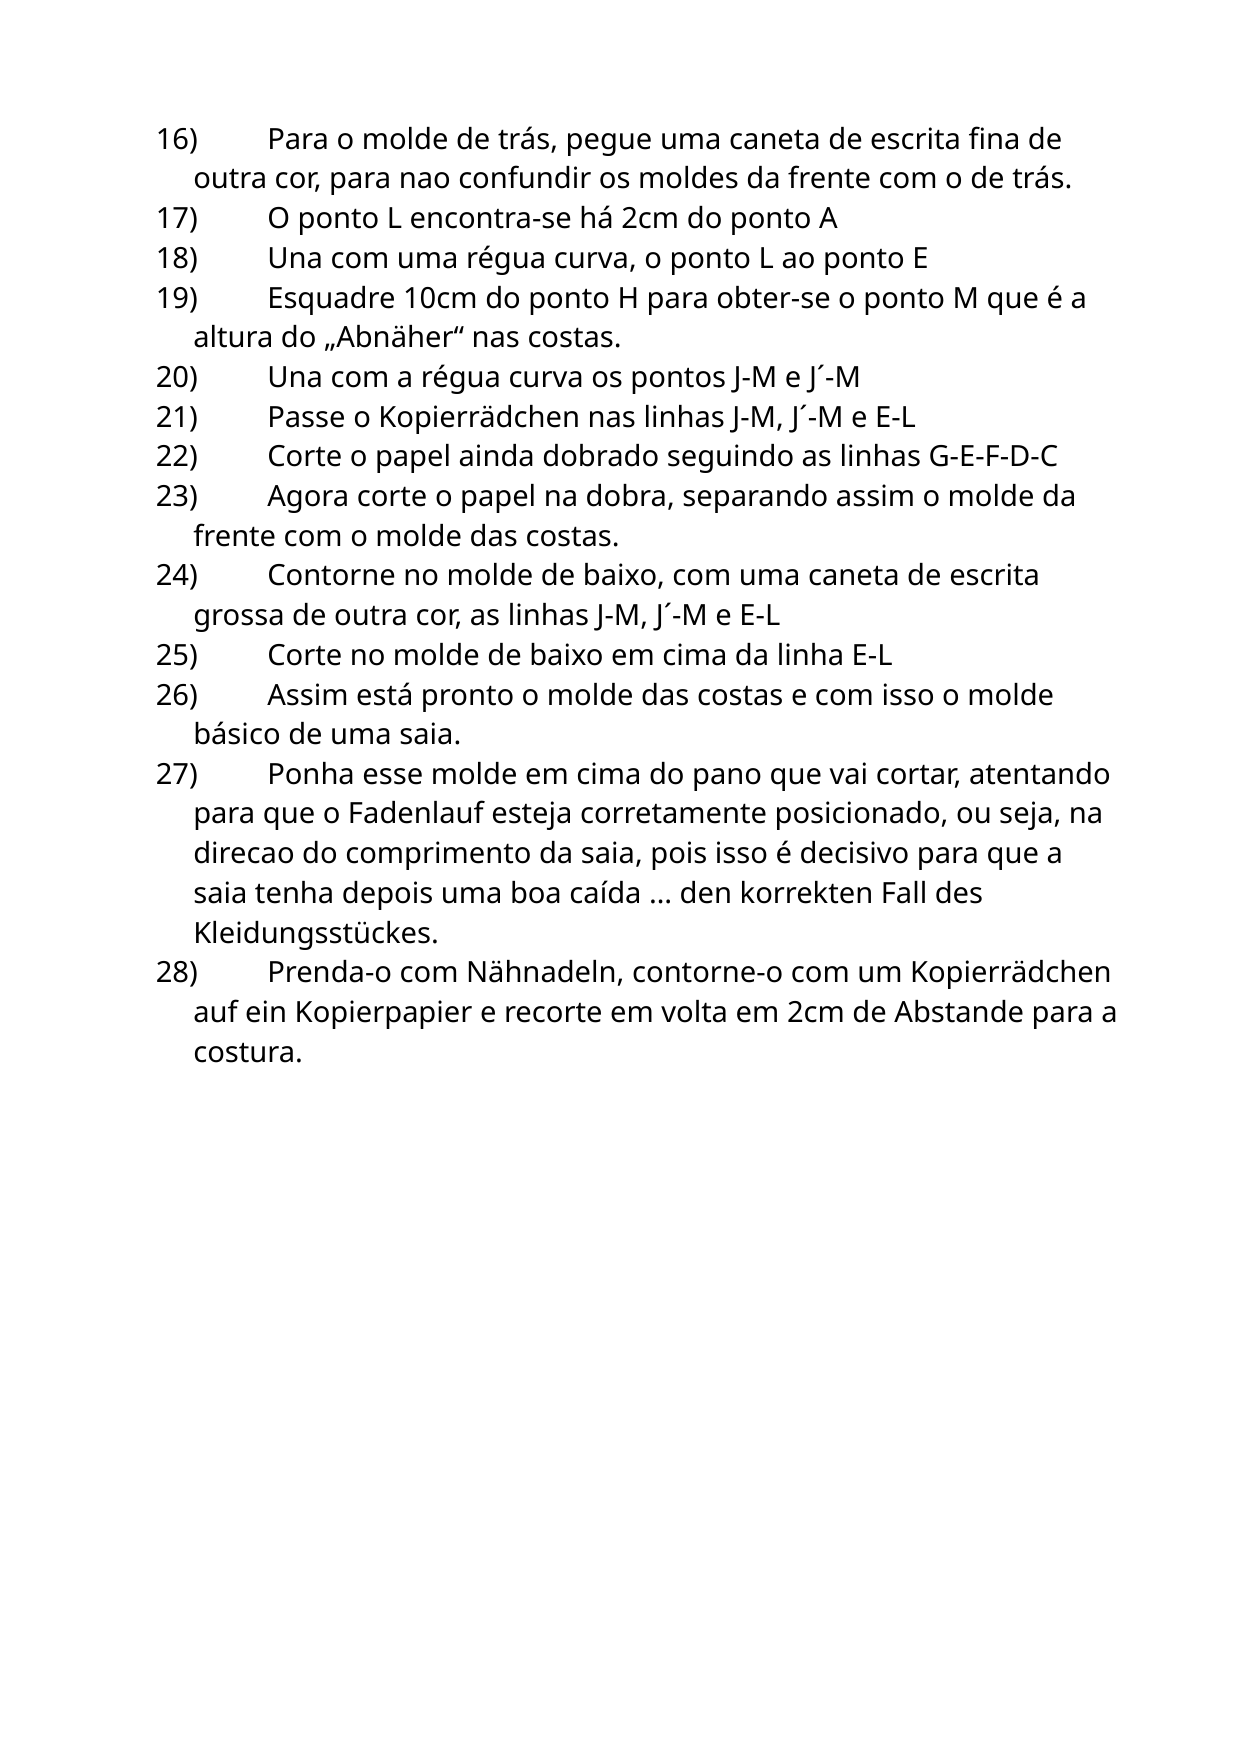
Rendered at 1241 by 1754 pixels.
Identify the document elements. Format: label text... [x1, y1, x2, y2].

list Agora corte o papel na dobra, separando assim o molde da frente com o molde das costas. [156, 475, 1122, 555]
list Prenda-o com Nähnadeln, contorne-o com um Kopierrädchen auf ein Kopierpapier e recorte em volta em 2cm de Abstande para a costura. [156, 952, 1122, 1071]
list Esquadre 10cm do ponto H para obter-se o ponto M que é a altura do „Abnäher“ nas costas. [156, 277, 1122, 356]
list Una com a régua curva os pontos J-M e J´-M [156, 356, 1122, 396]
list Corte o papel ainda dobrado seguindo as linhas G-E-F-D-C [156, 436, 1122, 475]
list Passe o Kopierrädchen nas linhas J-M, J´-M e E-L [156, 396, 1122, 436]
list O ponto L encontra-se há 2cm do ponto A [156, 197, 1122, 237]
list Para o molde de trás, pegue uma caneta de escrita fina de outra cor, para nao confundir os moldes da frente com o de trás. [156, 118, 1122, 197]
list Ponha esse molde em cima do pano que vai cortar, atentando para que o Fadenlauf esteja corretamente posicionado, ou seja, na direcao do comprimento da saia, pois isso é decisivo para que a saia tenha depois uma boa caída … den korrekten Fall des Kleidungsstückes. [156, 753, 1122, 952]
list Assim está pronto o molde das costas e com isso o molde básico de uma saia. [156, 674, 1122, 753]
list Una com uma régua curva, o ponto L ao ponto E [156, 237, 1122, 277]
list Contorne no molde de baixo, com uma caneta de escrita grossa de outra cor, as linhas J-M, J´-M e E-L [156, 555, 1122, 634]
list Corte no molde de baixo em cima da linha E-L [156, 634, 1122, 674]
